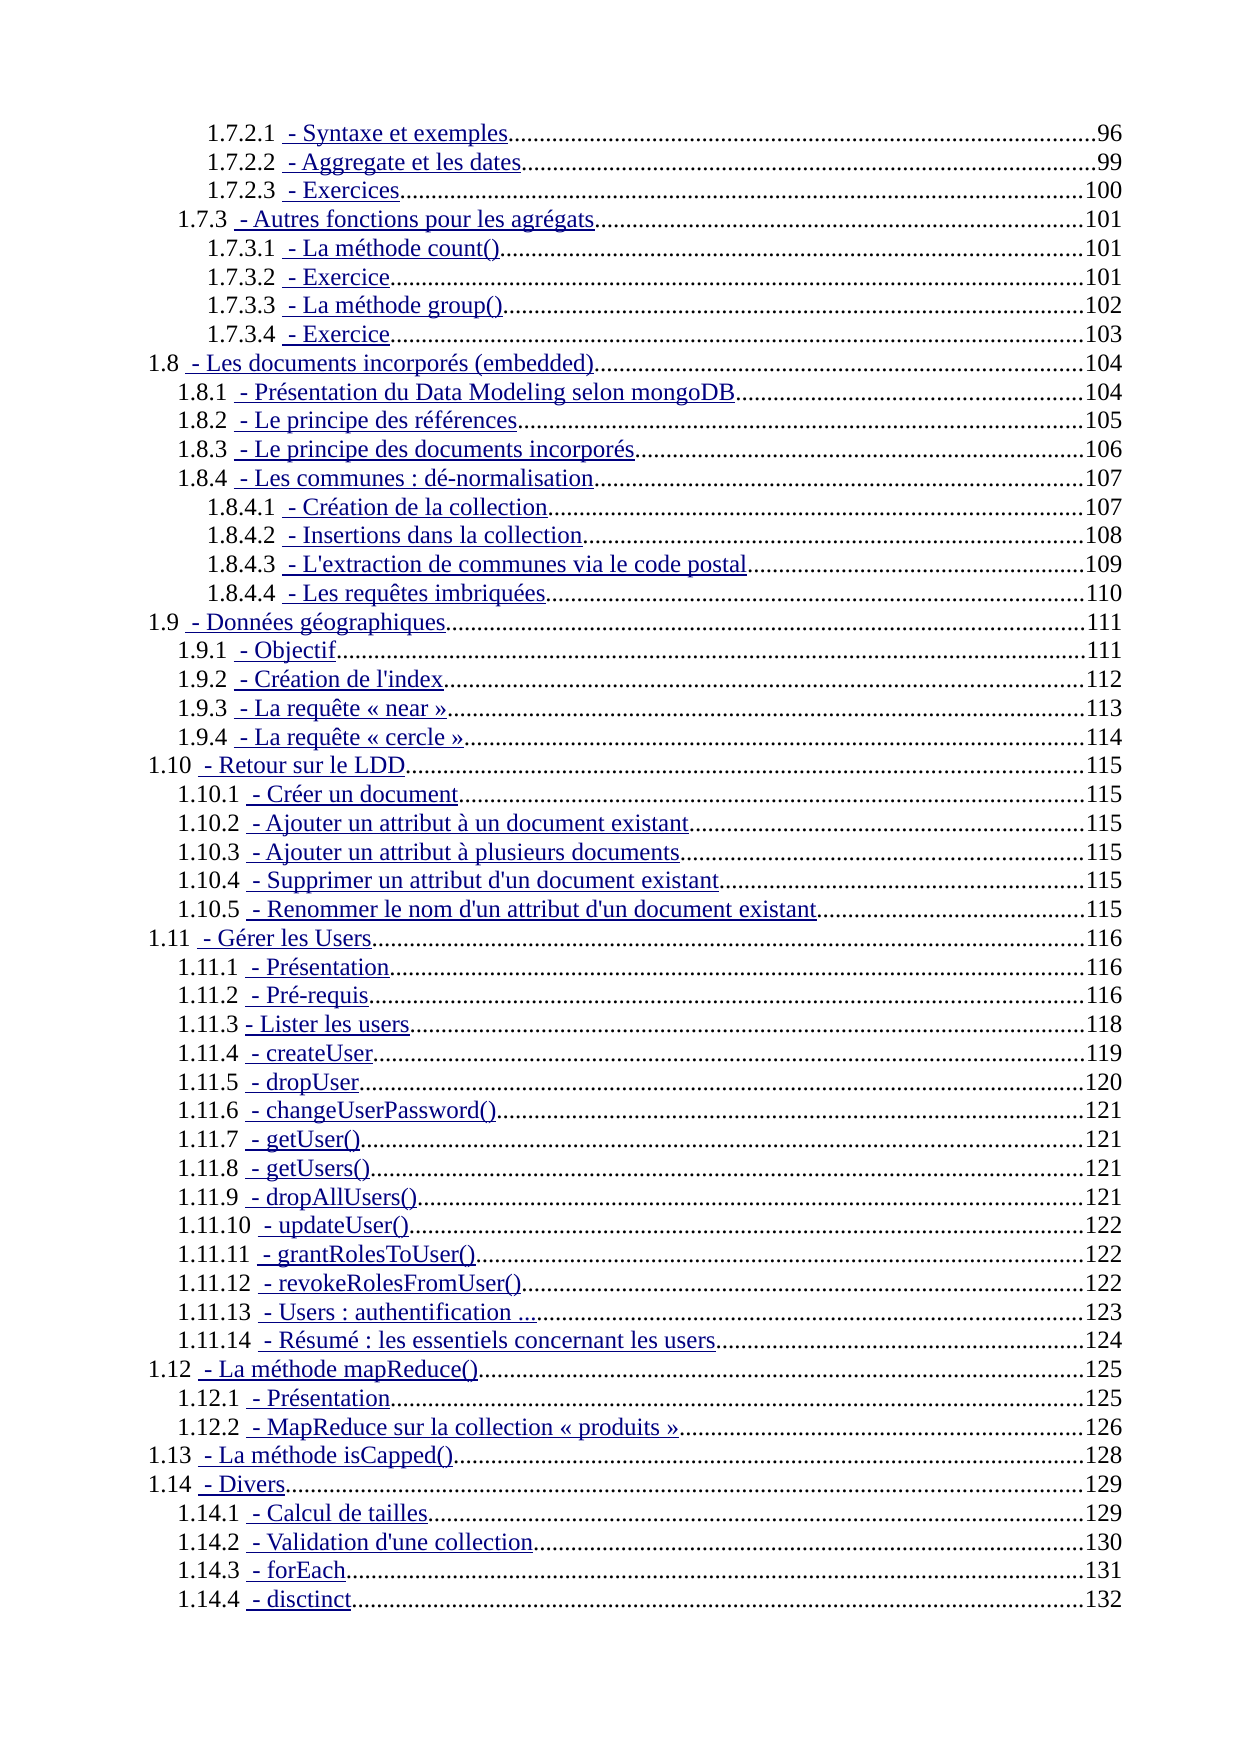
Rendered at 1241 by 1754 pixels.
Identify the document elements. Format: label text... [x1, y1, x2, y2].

text 1.11.10 - updateUser() 122 [177, 1211, 1122, 1239]
text 1.7.2.1 - Syntaxe et exemples 96 [207, 118, 1122, 147]
text 1.8 - Les documents incorporés (embedded) 104 [148, 348, 1122, 377]
text 1.8.2 - Le principe des références 105 [177, 406, 1122, 434]
text 1.11.7 - getUser() 121 [177, 1124, 1122, 1153]
text 1.8.4.3 - L'extraction de communes via le code postal 109 [207, 549, 1122, 578]
text 1.8.1 - Présentation du Data Modeling selon mongoDB 104 [177, 377, 1122, 406]
text 1.8.4.4 - Les requêtes imbriquées 110 [207, 578, 1122, 607]
text 1.9.4 - La requête « cercle » 114 [177, 722, 1122, 751]
text 1.9.1 - Objectif 111 [177, 636, 1122, 664]
text 1.14.2 - Validation d'une collection 130 [177, 1527, 1122, 1556]
text 1.12.1 - Présentation 125 [177, 1383, 1122, 1412]
text 1.14 - Divers 129 [148, 1469, 1122, 1498]
text 1.11.6 - changeUserPassword() 121 [177, 1096, 1122, 1124]
text 1.11.12 - revokeRolesFromUser() 122 [177, 1268, 1122, 1297]
text 1.11.4 - createUser 119 [177, 1038, 1122, 1067]
text 1.8.4.2 - Insertions dans la collection 108 [207, 521, 1122, 549]
text 1.8.4.1 - Création de la collection 107 [207, 492, 1122, 521]
text 1.12.2 - MapReduce sur la collection « produits » 126 [177, 1412, 1122, 1441]
text 1.11.11 - grantRolesToUser() 122 [177, 1239, 1122, 1268]
text 1.7.2.2 - Aggregate et les dates 99 [207, 147, 1122, 176]
text 1.11.13 - Users : authentification ... 123 [177, 1297, 1122, 1326]
text 1.11.8 - getUsers() 121 [177, 1153, 1122, 1182]
text 1.11.5 - dropUser 120 [177, 1067, 1122, 1096]
text 1.10.5 - Renommer le nom d'un attribut d'un document existant 115 [177, 894, 1122, 923]
text 1.10.3 - Ajouter un attribut à plusieurs documents 115 [177, 837, 1122, 866]
text 1.10 - Retour sur le LDD 115 [148, 751, 1122, 779]
text 1.9.3 - La requête « near » 113 [177, 693, 1122, 722]
text 1.12 - La méthode mapReduce() 125 [148, 1354, 1122, 1383]
text 1.10.4 - Supprimer un attribut d'un document existant 115 [177, 866, 1122, 894]
text 1.9 - Données géographiques 111 [148, 607, 1122, 636]
text 1.11 - Gérer les Users 116 [148, 923, 1122, 952]
text 1.9.2 - Création de l'index 112 [177, 664, 1122, 693]
text 1.7.3.1 - La méthode count() 101 [207, 233, 1122, 262]
text 1.13 - La méthode isCapped() 128 [148, 1441, 1122, 1469]
text 1.7.2.3 - Exercices 100 [207, 176, 1122, 204]
text 1.11.9 - dropAllUsers() 121 [177, 1182, 1122, 1211]
text 1.11.1 - Présentation 116 [177, 952, 1122, 981]
text 1.11.2 - Pré-requis 116 [177, 981, 1122, 1009]
text 1.11.14 - Résumé : les essentiels concernant les users 124 [177, 1326, 1122, 1354]
text 1.14.1 - Calcul de tailles 129 [177, 1498, 1122, 1527]
text 1.7.3.3 - La méthode group() 102 [207, 291, 1122, 319]
text 1.8.3 - Le principe des documents incorporés 106 [177, 434, 1122, 463]
text 1.11.3 - Lister les users 118 [177, 1009, 1122, 1038]
text 1.10.2 - Ajouter un attribut à un document existant 115 [177, 808, 1122, 837]
text 1.14.4 - disctinct 132 [177, 1584, 1122, 1613]
text 1.7.3.4 - Exercice 103 [207, 319, 1122, 348]
text 1.14.3 - forEach 131 [177, 1556, 1122, 1584]
text 1.7.3 - Autres fonctions pour les agrégats 101 [177, 204, 1122, 233]
text 1.10.1 - Créer un document 115 [177, 779, 1122, 808]
text 1.7.3.2 - Exercice 101 [207, 262, 1122, 291]
text 1.8.4 - Les communes : dé-normalisation 107 [177, 463, 1122, 492]
